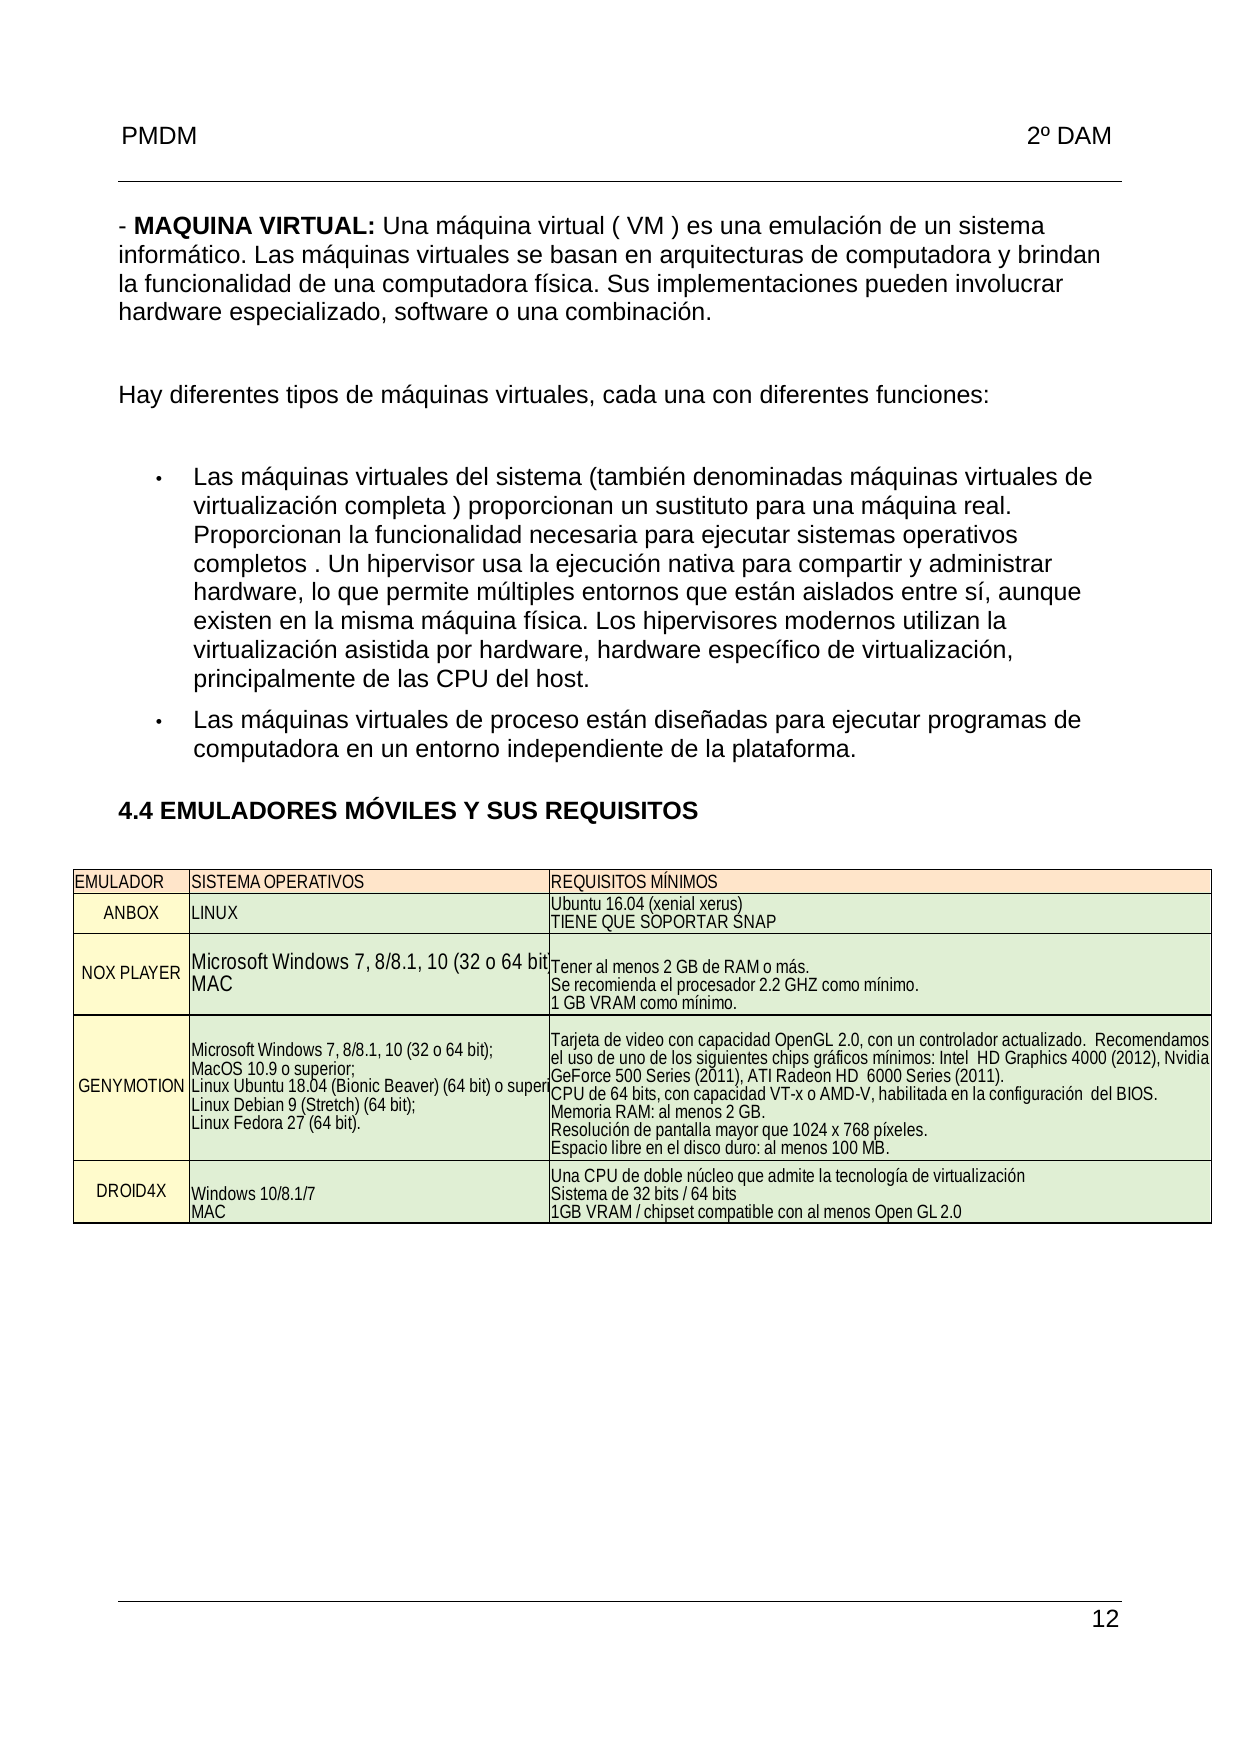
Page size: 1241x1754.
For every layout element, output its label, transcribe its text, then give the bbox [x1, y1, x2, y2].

text - MAQUINA VIRTUAL: Una máquina virtual ( VM ) es una emulación de un sistema informático. Las máquinas virtuales se basan en arquitecturas de computadora y brindan la funcionalidad de una computadora física. Sus implementaciones pueden involucrar hardware especializado, software o una combinación. [118, 211, 1122, 326]
list Las máquinas virtuales del sistema (también denominadas máquinas virtuales de virtualización completa ) proporcionan un sustituto para una máquina real. Proporcionan la funcionalidad necesaria para ejecutar sistemas operativos completos . Un hipervisor usa la ejecución nativa para compartir y administrar hardware, lo que permite múltiples entornos que están aislados entre sí, aunque existen en la misma máquina física. Los hipervisores modernos utilizan la virtualización asistida por hardware, hardware específico de virtualización, principalmente de las CPU del host. [156, 462, 1122, 692]
list Las máquinas virtuales de proceso están diseñadas para ejecutar programas de computadora en un entorno independiente de la plataforma. [156, 705, 1122, 762]
text Hay diferentes tipos de máquinas virtuales, cada una con diferentes funciones: [118, 380, 1122, 408]
subtitle 4.4 EMULADORES MÓVILES Y SUS REQUISITOS [118, 796, 1122, 824]
